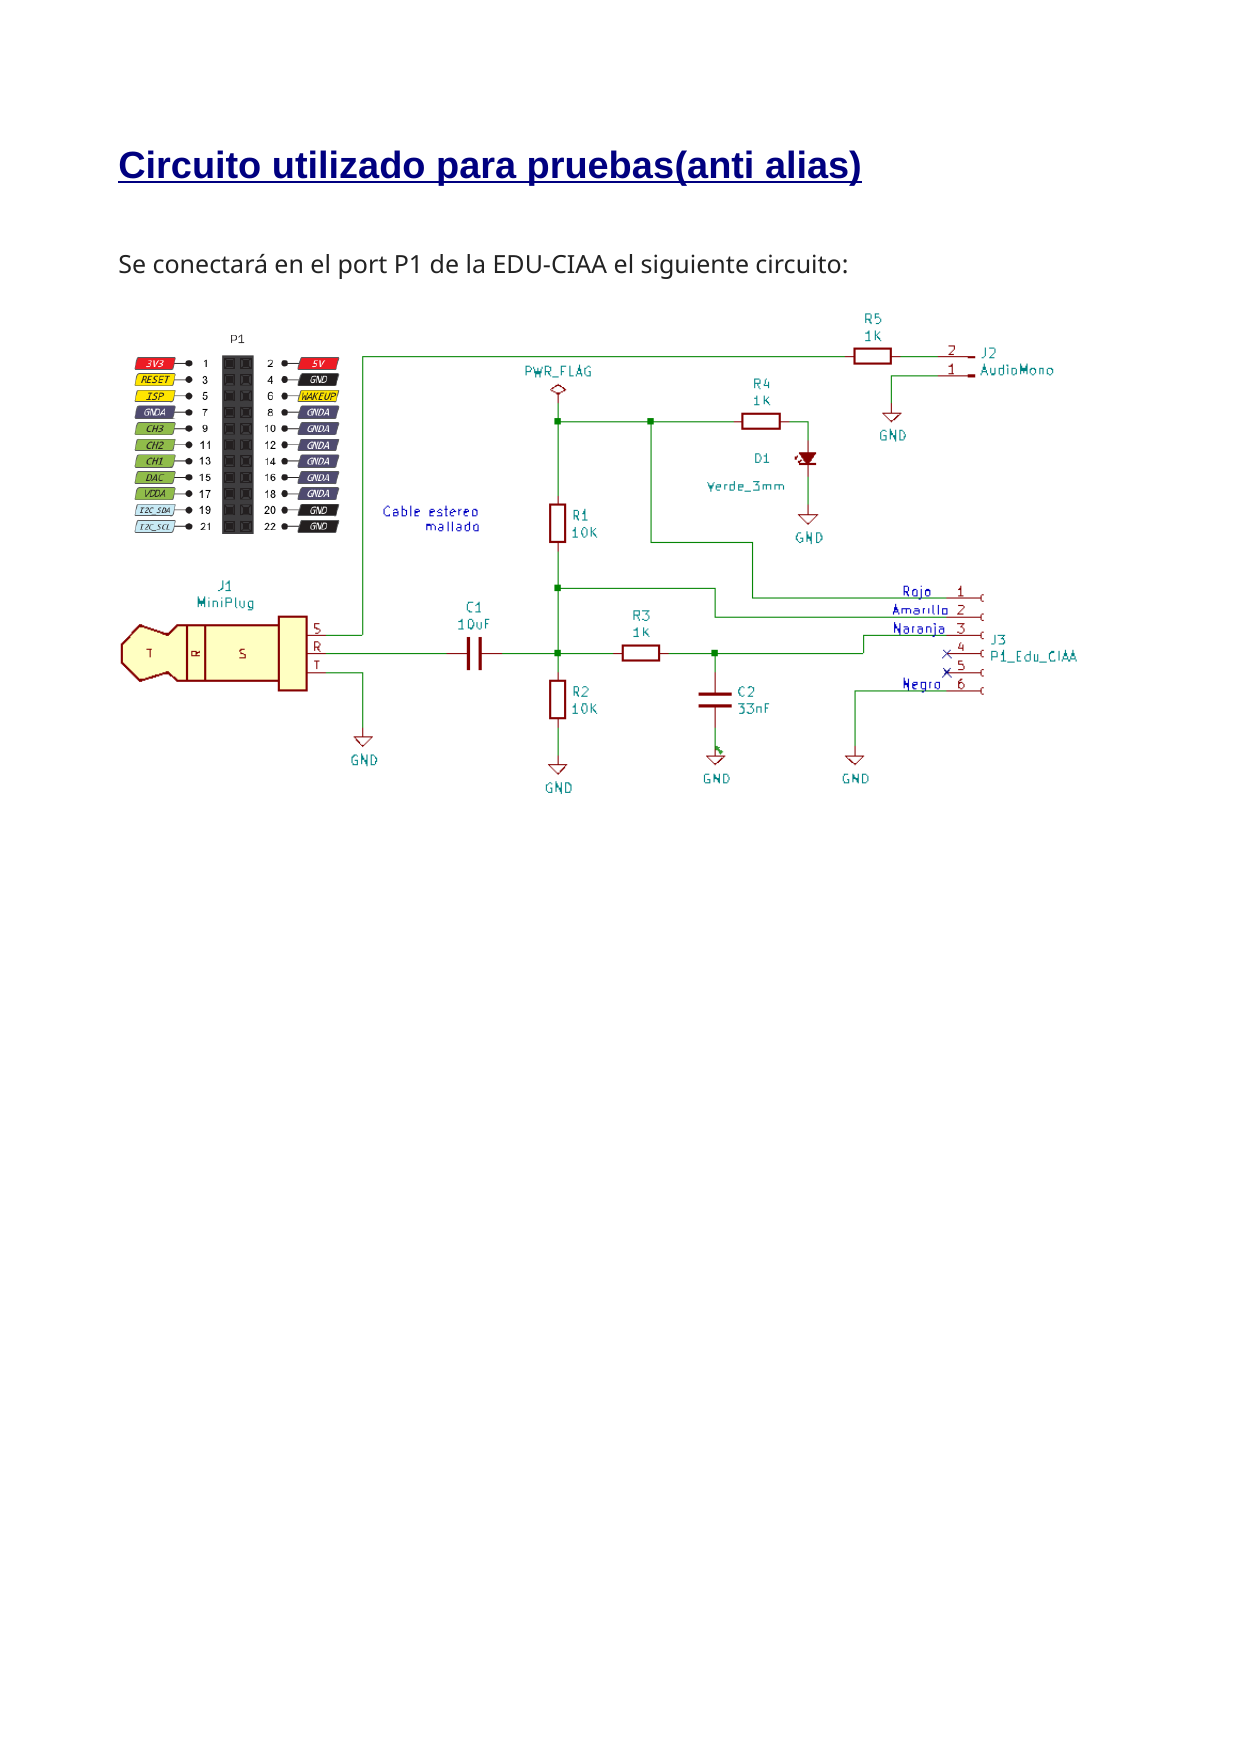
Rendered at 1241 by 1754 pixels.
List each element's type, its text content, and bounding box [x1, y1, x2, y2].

subtitle Circuito utilizado para pruebas(anti alias) [118, 143, 1122, 187]
text Se conectará en el port P1 de la EDU-CIAA el siguiente circuito: [118, 247, 1122, 281]
picture [92, 307, 1097, 809]
